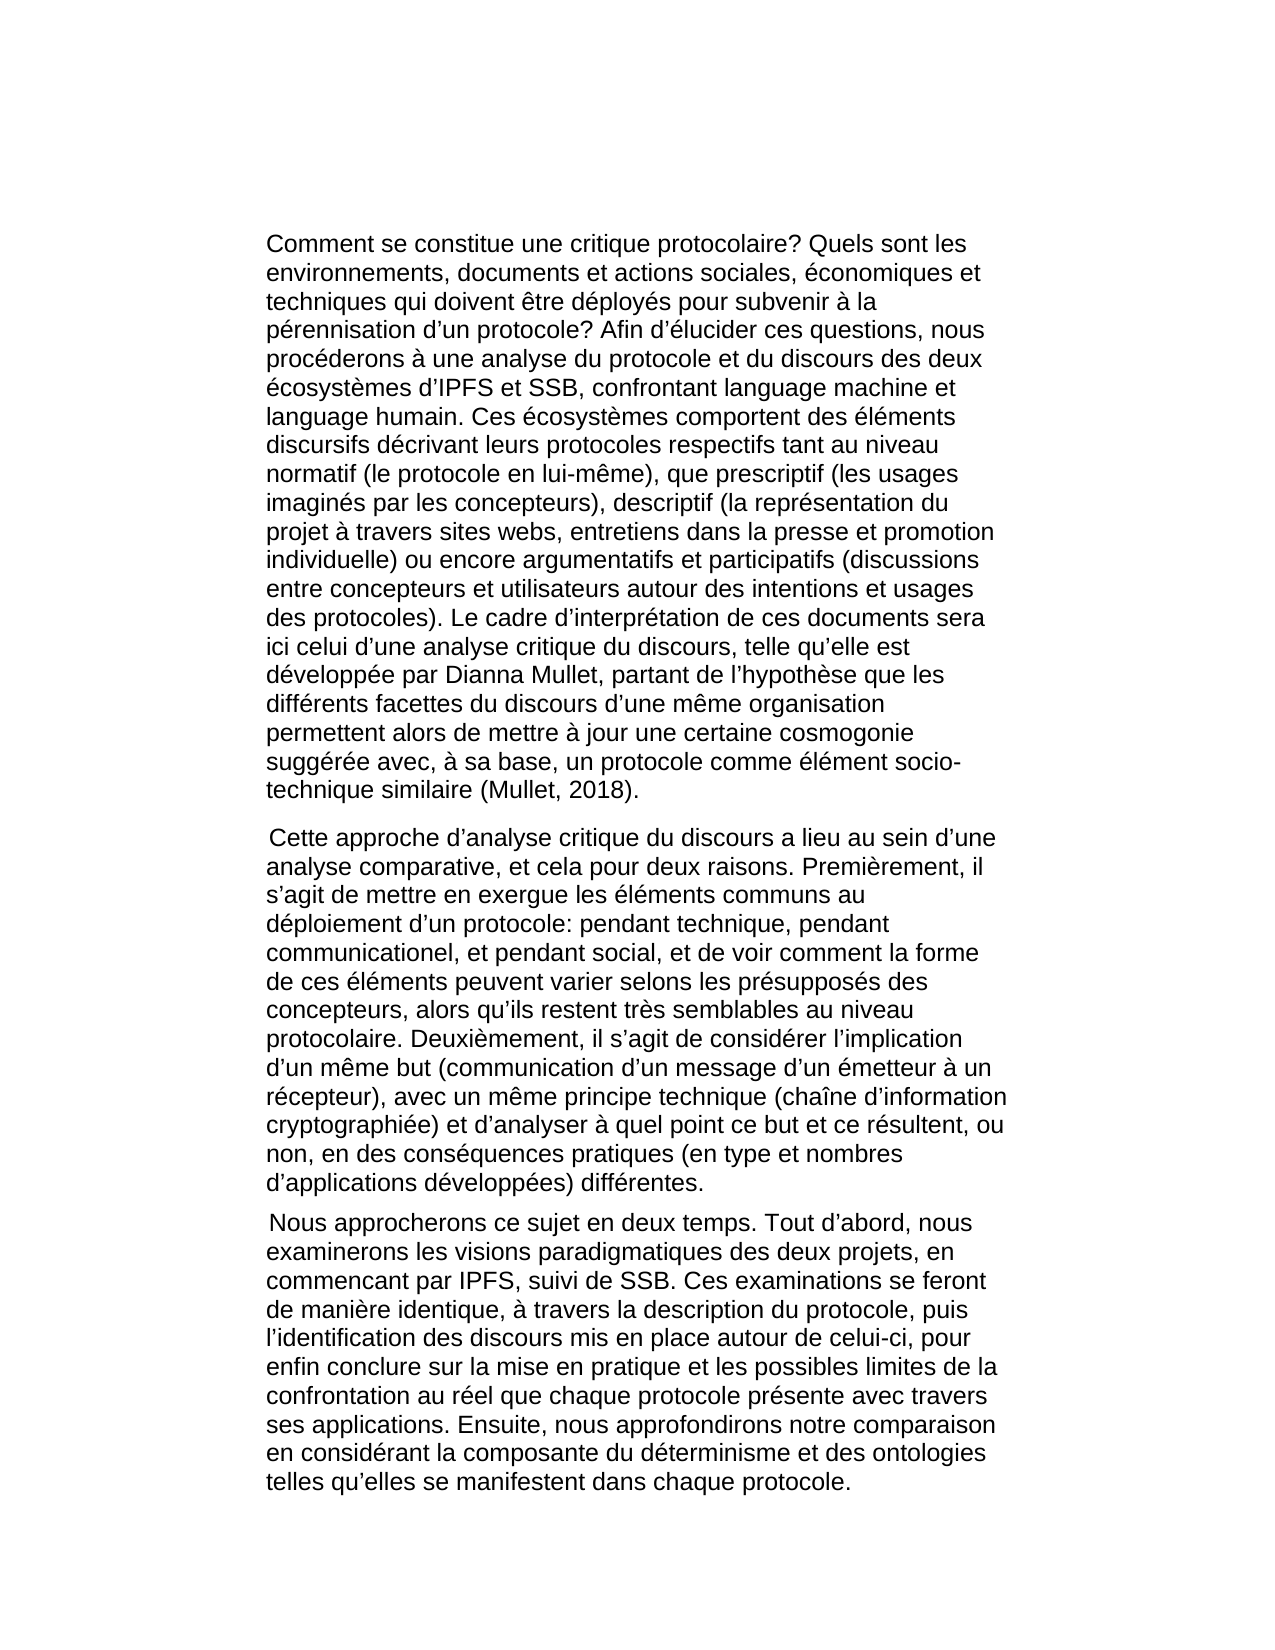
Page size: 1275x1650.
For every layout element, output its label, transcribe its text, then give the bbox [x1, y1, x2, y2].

text Comment se constitue une critique protocolaire? Quels sont les environnements, documents et actions sociales, économiques et techniques qui doivent être déployés pour subvenir à la pérennisation d’un protocole? Afin d’élucider ces questions, nous procéderons à une analyse du protocole et du discours des deux écosystèmes d’IPFS et SSB, confrontant language machine et language humain. Ces écosystèmes comportent des éléments discursifs décrivant leurs protocoles respectifs tant au niveau normatif (le protocole en lui-même), que prescriptif (les usages imaginés par les concepteurs), descriptif (la représentation du projet à travers sites webs, entretiens dans la presse et promotion individuelle) ou encore argumentatifs et participatifs (discussions entre concepteurs et utilisateurs autour des intentions et usages des protocoles). Le cadre d’interprétation de ces documents sera ici celui d’une analyse critique du discours, telle qu’elle est développée par Dianna Mullet, partant de l’hypothèse que les différents facettes du discours d’une même organisation permettent alors de mettre à jour une certaine cosmogonie suggérée avec, à sa base, un protocole comme élément socio-technique similaire (Mullet, 2018). [266, 229, 1009, 804]
text Cette approche d’analyse critique du discours a lieu au sein d’une analyse comparative, et cela pour deux raisons. Premièrement, il s’agit de mettre en exergue les éléments communs au déploiement d’un protocole: pendant technique, pendant communicationel, et pendant social, et de voir comment la forme de ces éléments peuvent varier selons les présupposés des concepteurs, alors qu’ils restent très semblables au niveau protocolaire. Deuxièmement, il s’agit de considérer l’implication d’un même but (communication d’un message d’un émetteur à un récepteur), avec un même principe technique (chaîne d’information cryptographiée) et d’analyser à quel point ce but et ce résultent, ou non, en des conséquences pratiques (en type et nombres d’applications développées) différentes. [266, 823, 1009, 1197]
text Nous approcherons ce sujet en deux temps. Tout d’abord, nous examinerons les visions paradigmatiques des deux projets, en commencant par IPFS, suivi de SSB. Ces examinations se feront de manière identique, à travers la description du protocole, puis l’identification des discours mis en place autour de celui-ci, pour enfin conclure sur la mise en pratique et les possibles limites de la confrontation au réel que chaque protocole présente avec travers ses applications. Ensuite, nous approfondirons notre comparaison en considérant la composante du déterminisme et des ontologies telles qu’elles se manifestent dans chaque protocole. [266, 1208, 1009, 1496]
